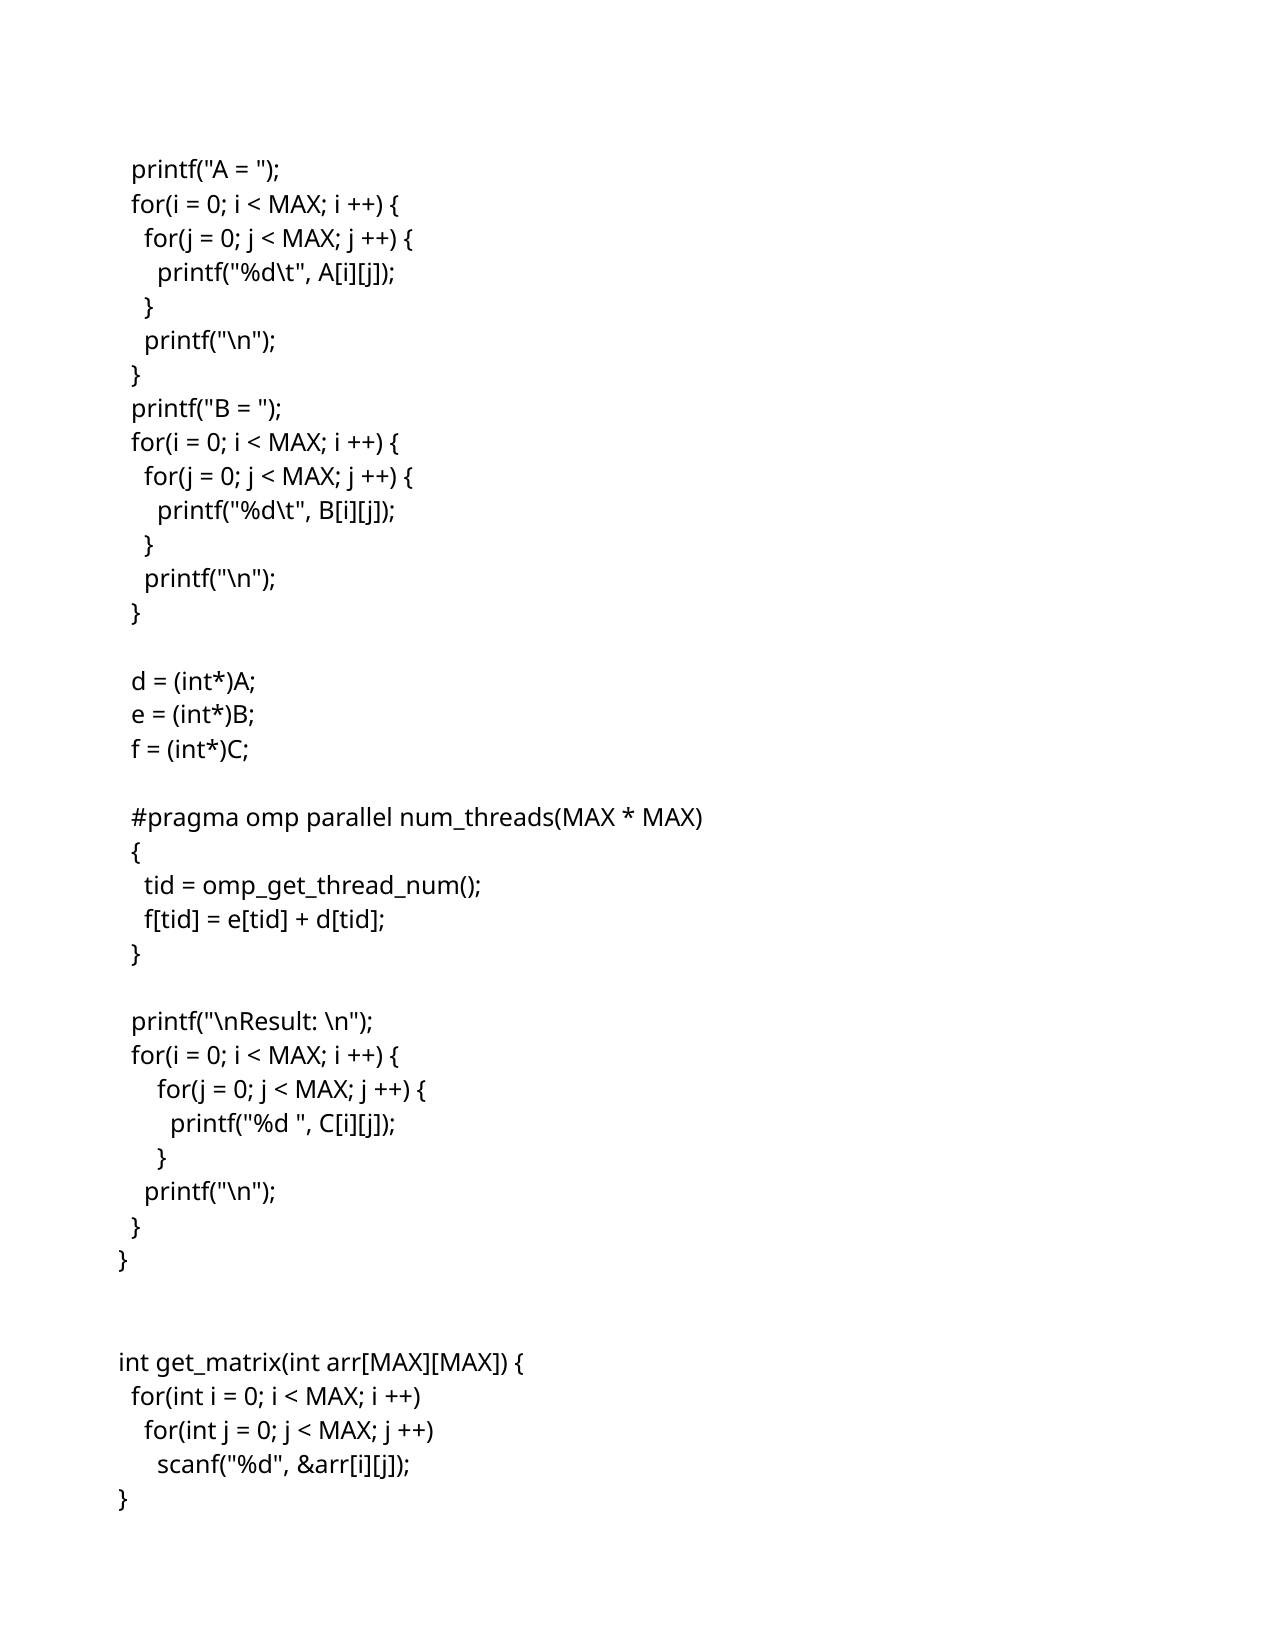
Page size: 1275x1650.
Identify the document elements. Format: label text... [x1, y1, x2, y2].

text printf("A = "); [118, 152, 1157, 186]
text e = (int*)B; [118, 697, 1157, 731]
text for(int i = 0; i < MAX; i ++) [118, 1378, 1157, 1412]
text printf("\n"); [118, 322, 1157, 357]
text } [118, 1140, 1157, 1174]
text printf("\nResult: \n"); [118, 1004, 1157, 1038]
text } [118, 357, 1157, 391]
text scanf("%d", &arr[i][j]); [118, 1447, 1157, 1481]
text f[tid] = e[tid] + d[tid]; [118, 902, 1157, 936]
text } [118, 595, 1157, 629]
text printf("%d ", C[i][j]); [118, 1106, 1157, 1140]
text for(i = 0; i < MAX; i ++) { [118, 186, 1157, 220]
text tid = omp_get_thread_num(); [118, 867, 1157, 902]
text { [118, 833, 1157, 867]
text } [118, 936, 1157, 970]
text printf("\n"); [118, 1174, 1157, 1208]
text } [118, 288, 1157, 322]
text printf("%d\t", A[i][j]); [118, 254, 1157, 288]
text printf("B = "); [118, 391, 1157, 425]
text for(i = 0; i < MAX; i ++) { [118, 1038, 1157, 1072]
text } [118, 1242, 1157, 1276]
text for(i = 0; i < MAX; i ++) { [118, 425, 1157, 459]
text } [118, 527, 1157, 561]
text } [118, 1481, 1157, 1515]
text } [118, 1208, 1157, 1242]
text for(j = 0; j < MAX; j ++) { [118, 459, 1157, 493]
text printf("%d\t", B[i][j]); [118, 493, 1157, 527]
text for(j = 0; j < MAX; j ++) { [118, 220, 1157, 254]
text d = (int*)A; [118, 663, 1157, 697]
text printf("\n"); [118, 561, 1157, 595]
text for(int j = 0; j < MAX; j ++) [118, 1412, 1157, 1447]
text f = (int*)C; [118, 731, 1157, 765]
text #pragma omp parallel num_threads(MAX * MAX) [118, 799, 1157, 833]
text int get_matrix(int arr[MAX][MAX]) { [118, 1344, 1157, 1378]
text for(j = 0; j < MAX; j ++) { [118, 1072, 1157, 1106]
